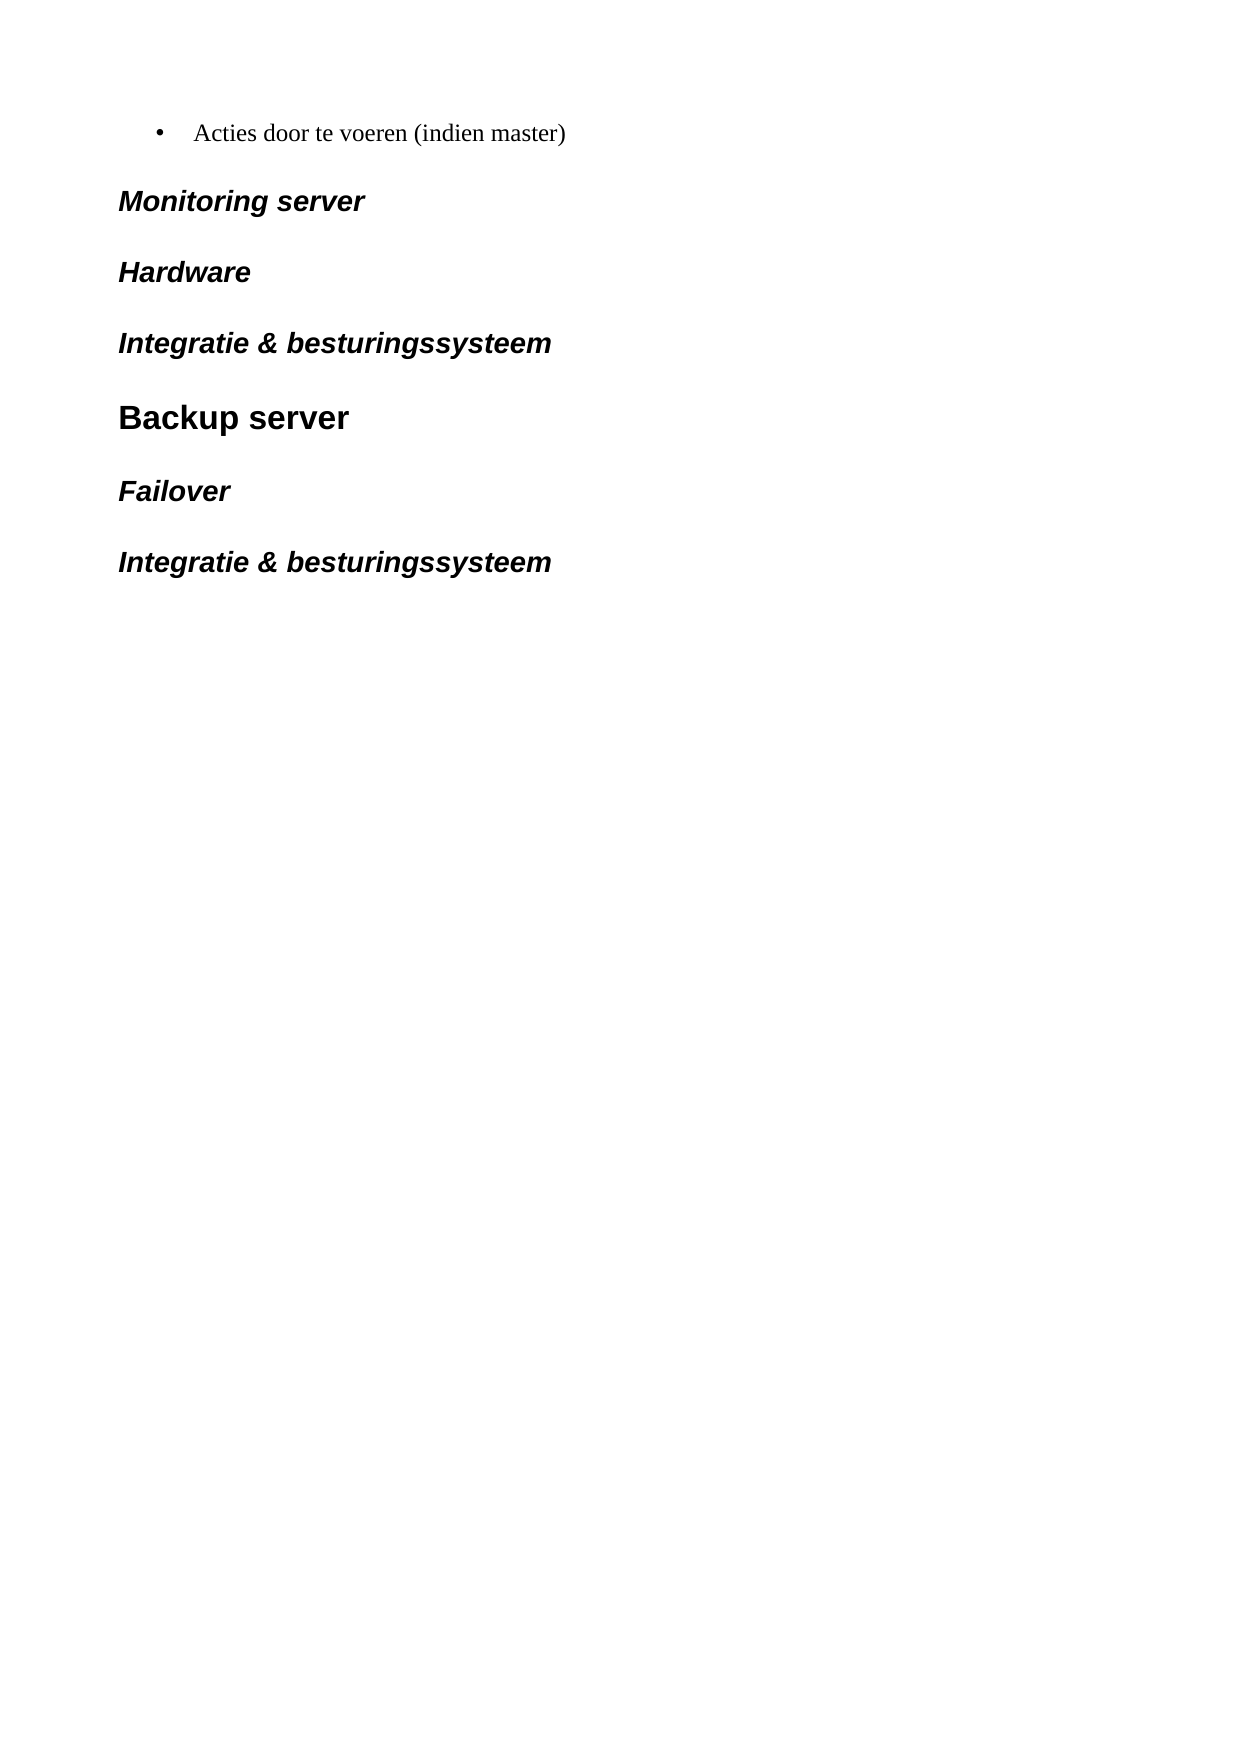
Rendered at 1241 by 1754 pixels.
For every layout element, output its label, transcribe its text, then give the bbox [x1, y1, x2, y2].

subtitle Backup server [118, 397, 1122, 436]
list Acties door te voeren (indien master) [156, 118, 1122, 147]
subtitle Monitoring server [118, 184, 1122, 218]
subtitle Hardware [118, 255, 1122, 289]
subtitle Integratie & besturingssysteem [118, 326, 1122, 360]
subtitle Failover [118, 474, 1122, 507]
subtitle Integratie & besturingssysteem [118, 545, 1122, 578]
